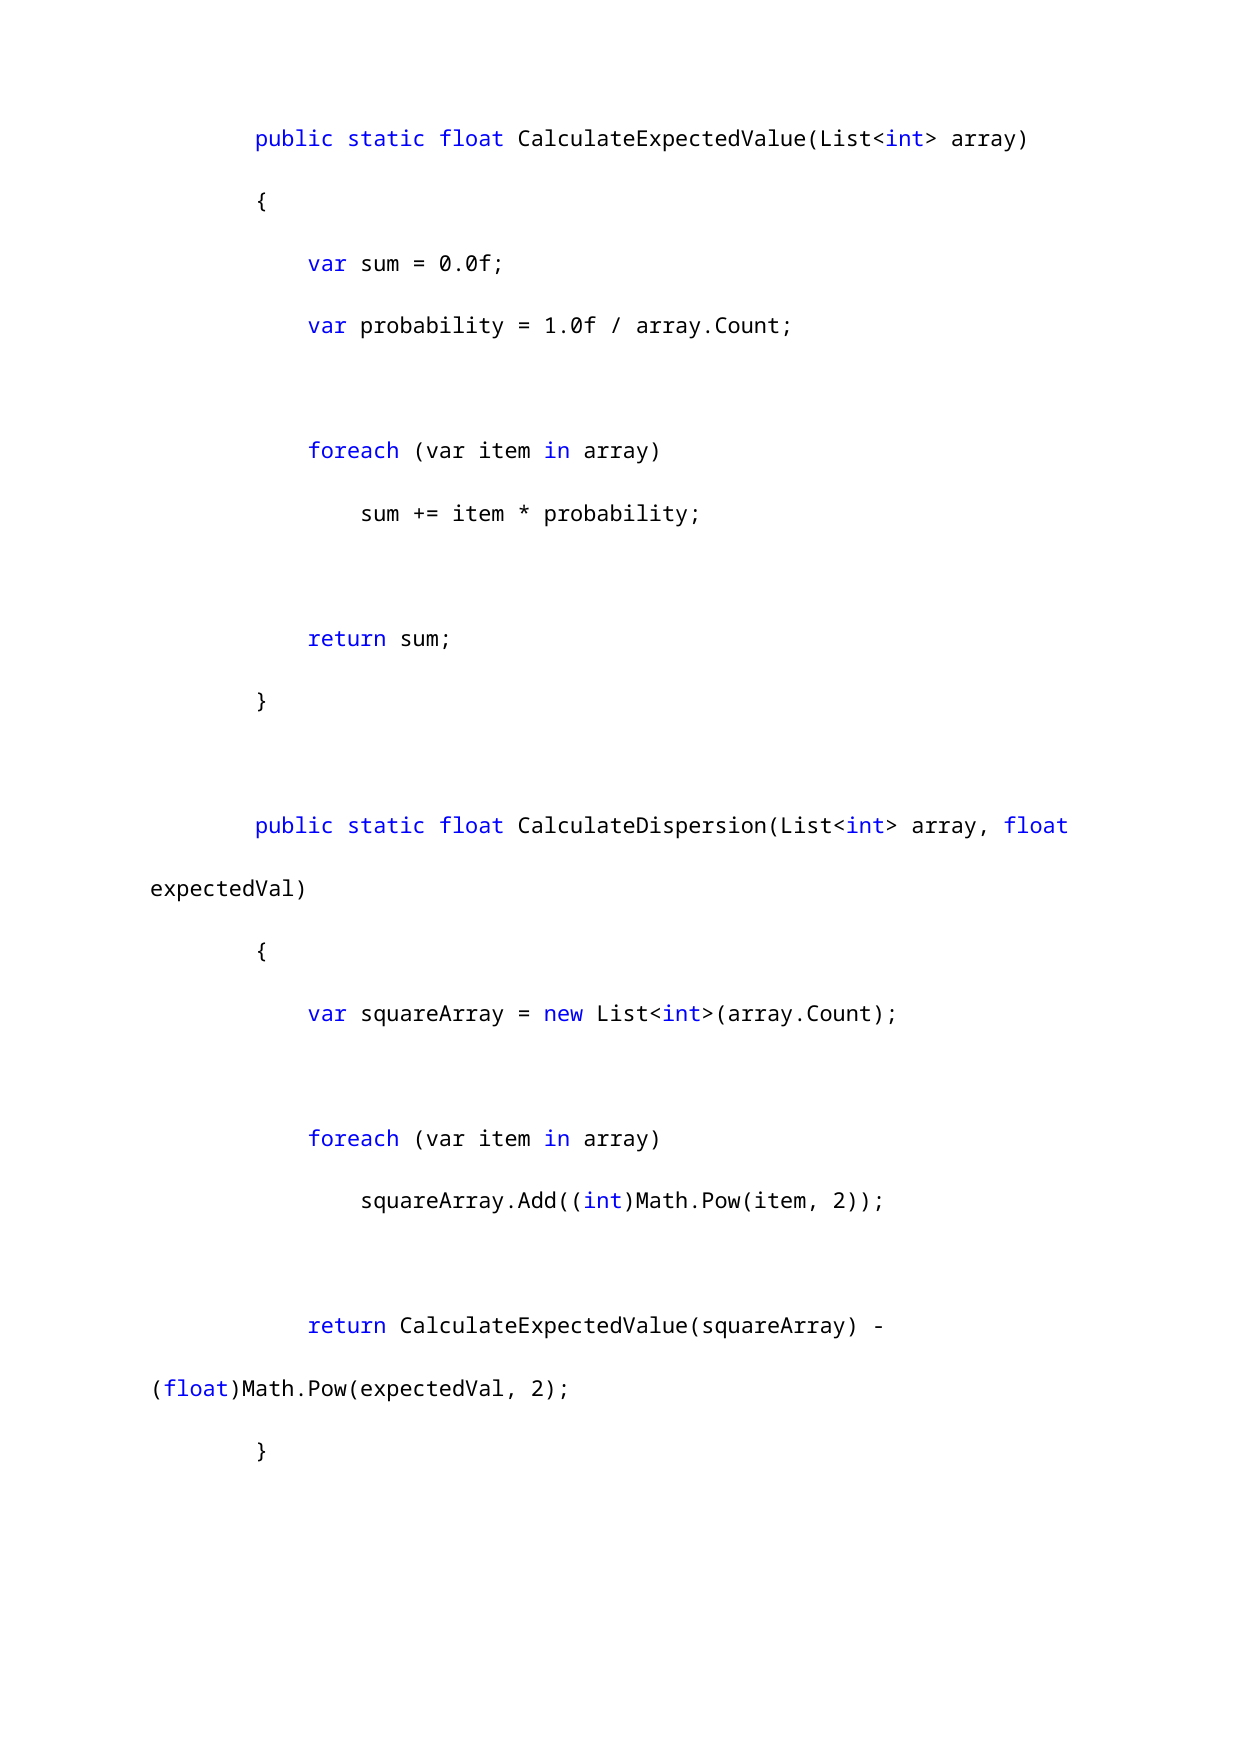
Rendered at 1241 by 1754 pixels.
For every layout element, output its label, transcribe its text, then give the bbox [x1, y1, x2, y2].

text public static float CalculateDispersion(List<int> array, float expectedVal) [150, 784, 1090, 909]
text squareArray.Add((int)Math.Pow(item, 2)); [150, 1159, 1090, 1221]
text var squareArray = new List<int>(array.Count); [150, 971, 1090, 1034]
text } [150, 659, 1090, 721]
text var probability = 1.0f / array.Count; [150, 284, 1090, 346]
text foreach (var item in array) [150, 409, 1090, 471]
text } [150, 1409, 1090, 1471]
text var sum = 0.0f; [150, 221, 1090, 284]
text sum += item * probability; [150, 471, 1090, 534]
text { [150, 909, 1090, 971]
text { [150, 159, 1090, 221]
text return sum; [150, 596, 1090, 659]
text public static float CalculateExpectedValue(List<int> array) [150, 96, 1090, 159]
text return CalculateExpectedValue(squareArray) - (float)Math.Pow(expectedVal, 2); [150, 1284, 1090, 1409]
text foreach (var item in array) [150, 1096, 1090, 1159]
